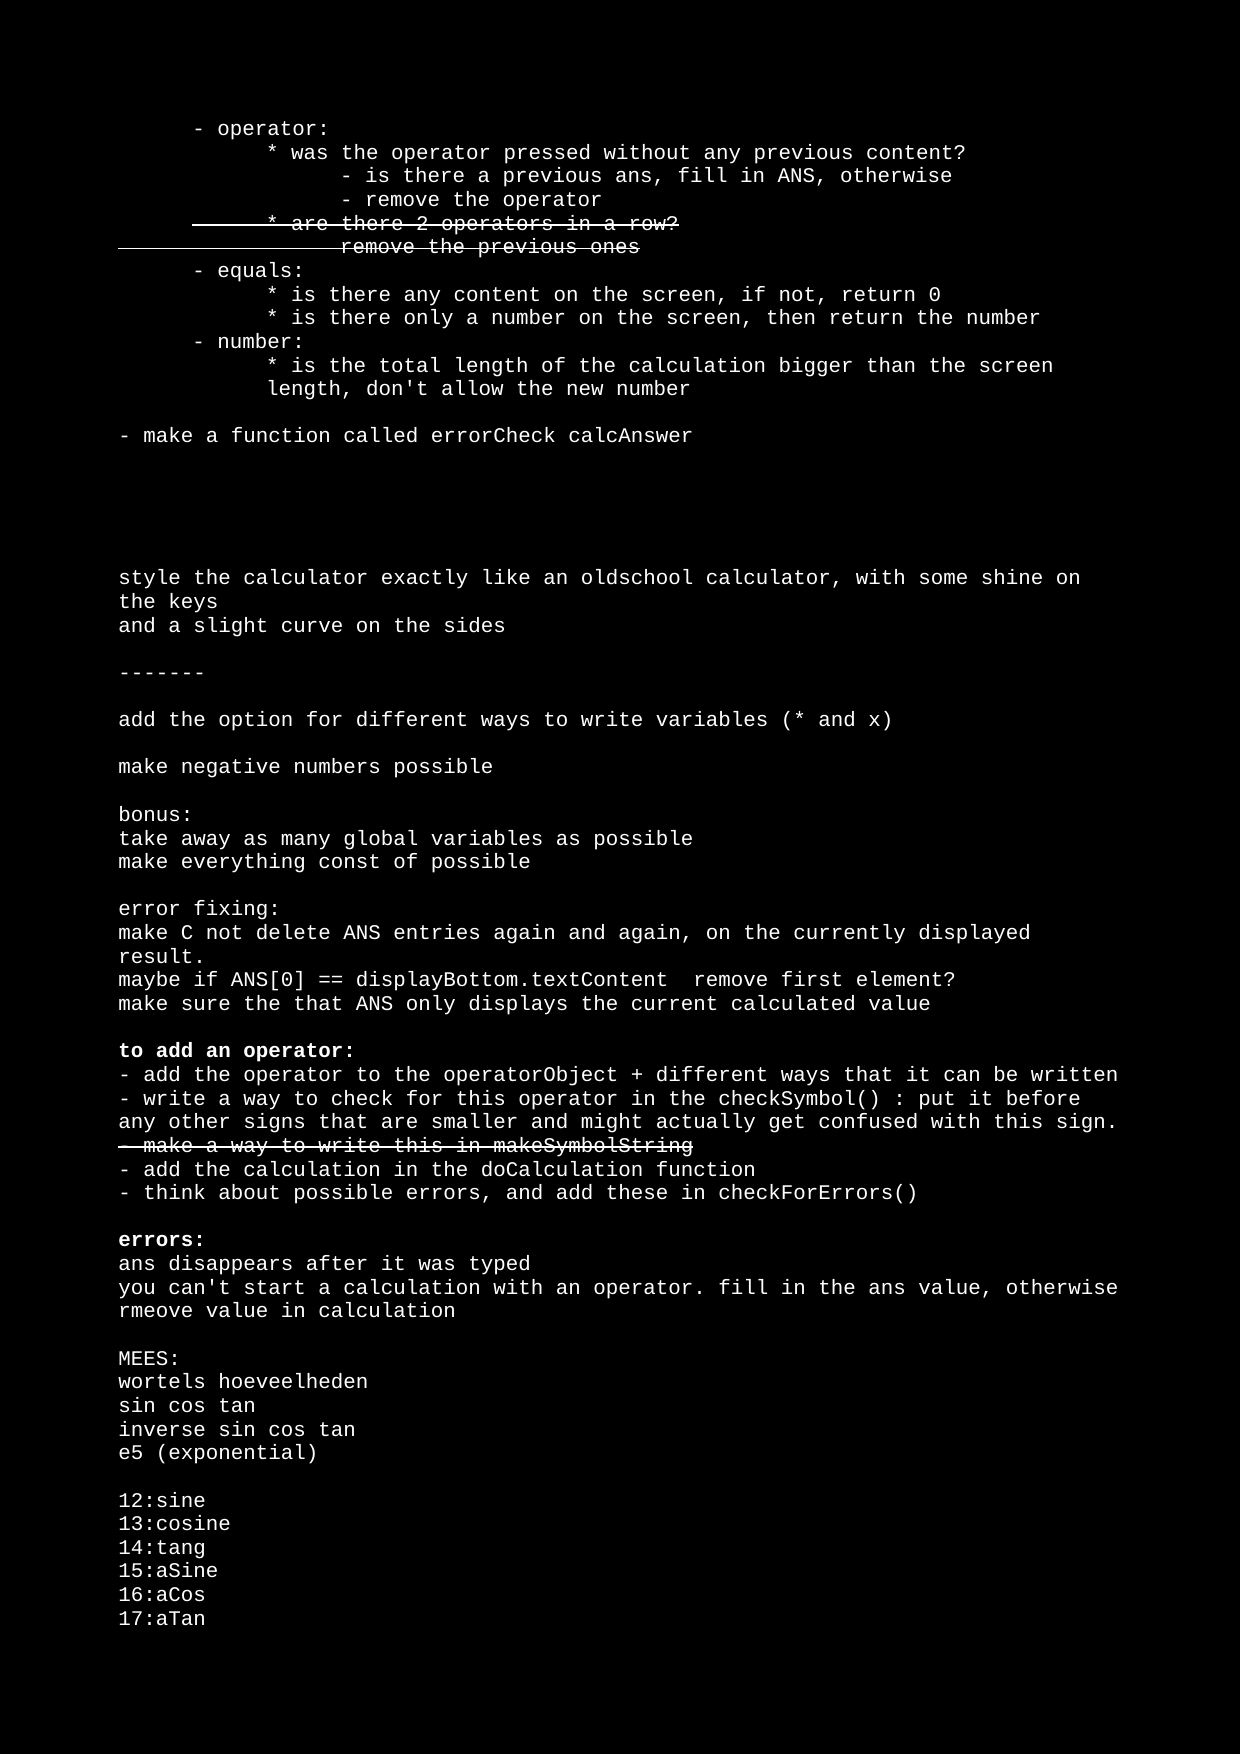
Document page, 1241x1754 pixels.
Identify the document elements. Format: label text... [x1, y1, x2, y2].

text to add an operator: [118, 1040, 1122, 1064]
text 13:cosine [118, 1513, 1122, 1537]
text make C not delete ANS entries again and again, on the currently displayed result. [118, 922, 1122, 969]
text - think about possible errors, and add these in checkForErrors() [118, 1182, 1122, 1206]
text * is there any content on the screen, if not, return 0 [118, 284, 1122, 307]
text ans disappears after it was typed [118, 1253, 1122, 1277]
text - add the operator to the operatorObject + different ways that it can be written [118, 1064, 1122, 1088]
text make negative numbers possible [118, 757, 1122, 780]
text error fixing: [118, 898, 1122, 922]
text - is there a previous ans, fill in ANS, otherwise [118, 165, 1122, 189]
text remove the previous ones [118, 236, 1122, 260]
text 15:aSine [118, 1561, 1122, 1584]
text inverse sin cos tan [118, 1419, 1122, 1442]
text - operator: [118, 118, 1122, 142]
text add the option for different ways to write variables (* and x) [118, 709, 1122, 733]
text 16:aCos [118, 1584, 1122, 1608]
text take away as many global variables as possible [118, 827, 1122, 851]
text * is the total length of the calculation bigger than the screen length, don't allow the new number [118, 354, 1122, 402]
text and a slight curve on the sides [118, 615, 1122, 638]
text - number: [118, 331, 1122, 354]
text make sure the that ANS only displays the current calculated value [118, 993, 1122, 1017]
text 12:sine [118, 1489, 1122, 1513]
text * is there only a number on the screen, then return the number [118, 307, 1122, 331]
text - make a way to write this in makeSymbolString [118, 1135, 1122, 1158]
text sin cos tan [118, 1395, 1122, 1419]
text * was the operator pressed without any previous content? [118, 142, 1122, 165]
text style the calculator exactly like an oldschool calculator, with some shine on the keys [118, 567, 1122, 615]
text ------- [118, 662, 1122, 686]
text wortels hoeveelheden [118, 1371, 1122, 1395]
text 14:tang [118, 1537, 1122, 1561]
text - make a function called errorCheck calcAnswer [118, 426, 1122, 449]
text e5 (exponential) [118, 1442, 1122, 1466]
text make everything const of possible [118, 851, 1122, 875]
text - remove the operator [118, 189, 1122, 213]
text 17:aTan [118, 1608, 1122, 1631]
text MEES: [118, 1348, 1122, 1371]
text bonus: [118, 804, 1122, 827]
text you can't start a calculation with an operator. fill in the ans value, otherwise rmeove value in calculation [118, 1277, 1122, 1324]
text * are there 2 operators in a row? [118, 213, 1122, 236]
text errors: [118, 1229, 1122, 1253]
text - add the calculation in the doCalculation function [118, 1158, 1122, 1182]
text - equals: [118, 260, 1122, 284]
text maybe if ANS[0] == displayBottom.textContent remove first element? [118, 969, 1122, 993]
text - write a way to check for this operator in the checkSymbol() : put it before any other signs that are smaller and might actually get confused with this sign. [118, 1088, 1122, 1135]
